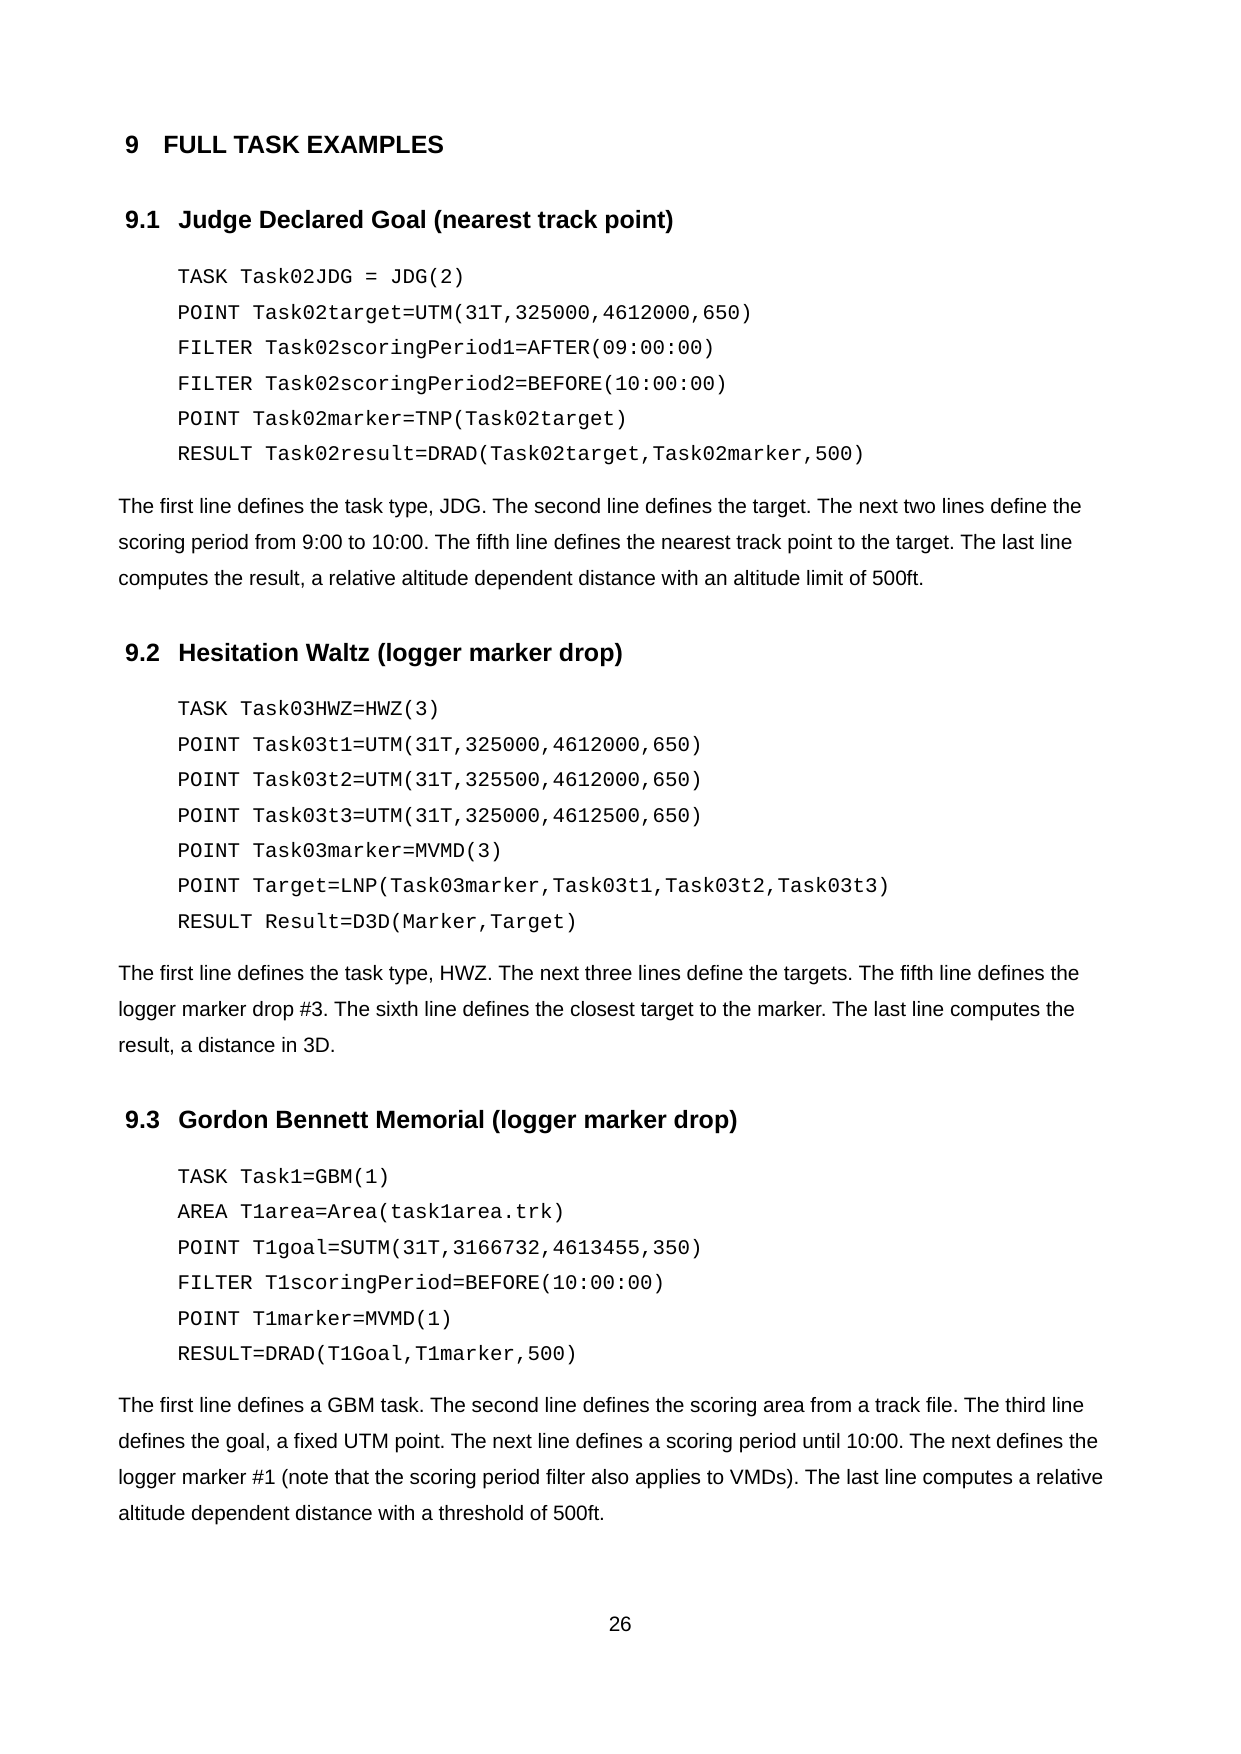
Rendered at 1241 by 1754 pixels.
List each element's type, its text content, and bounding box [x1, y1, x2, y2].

text TASK Task02JDG = JDG(2) POINT Task02target=UTM(31T,325000,4612000,650) FILTER Task02scoringPeriod1=AFTER(09:00:00) FILTER Task02scoringPeriod2=BEFORE(10:00:00) POINT Task02marker=TNP(Task02target) RESULT Task02result=DRAD(Task02target,Task02marker,500) [177, 266, 1063, 467]
text The first line defines the task type, HWZ. The next three lines define the targets. The fifth line defines the logger marker drop #3. The sixth line defines the closest target to the marker. The last line computes the result, a distance in 3D. [118, 961, 1122, 1057]
text TASK Task1=GBM(1) AREA T1area=Area(task1area.trk) POINT T1goal=SUTM(31T,3166732,4613455,350) FILTER T1scoringPeriod=BEFORE(10:00:00) POINT T1marker=MVMD(1) RESULT=DRAD(T1Goal,T1marker,500) [177, 1166, 1063, 1367]
subtitle Gordon Bennett Memorial (logger marker drop) [118, 1105, 1122, 1134]
subtitle Hesitation Waltz (logger marker drop) [118, 638, 1122, 666]
text TASK Task03HWZ=HWZ(3) POINT Task03t1=UTM(31T,325000,4612000,650) POINT Task03t2=UTM(31T,325500,4612000,650) POINT Task03t3=UTM(31T,325000,4612500,650) POINT Task03marker=MVMD(3) POINT Target=LNP(Task03marker,Task03t1,Task03t2,Task03t3) RESULT Result=D3D(Marker,Target) [177, 698, 1063, 934]
subtitle Full task examples [118, 130, 1122, 159]
text The first line defines the task type, JDG. The second line defines the target. The next two lines define the scoring period from 9:00 to 10:00. The fifth line defines the nearest track point to the target. The last line computes the result, a relative altitude dependent distance with an altitude limit of 500ft. [118, 494, 1122, 589]
subtitle Judge Declared Goal (nearest track point) [118, 206, 1122, 234]
text The first line defines a GBM task. The second line defines the scoring area from a track file. The third line defines the goal, a fixed UTM point. The next line defines a scoring period until 10:00. The next defines the logger marker #1 (note that the scoring period filter also applies to VMDs). The last line computes a relative altitude dependent distance with a threshold of 500ft. [118, 1393, 1122, 1525]
